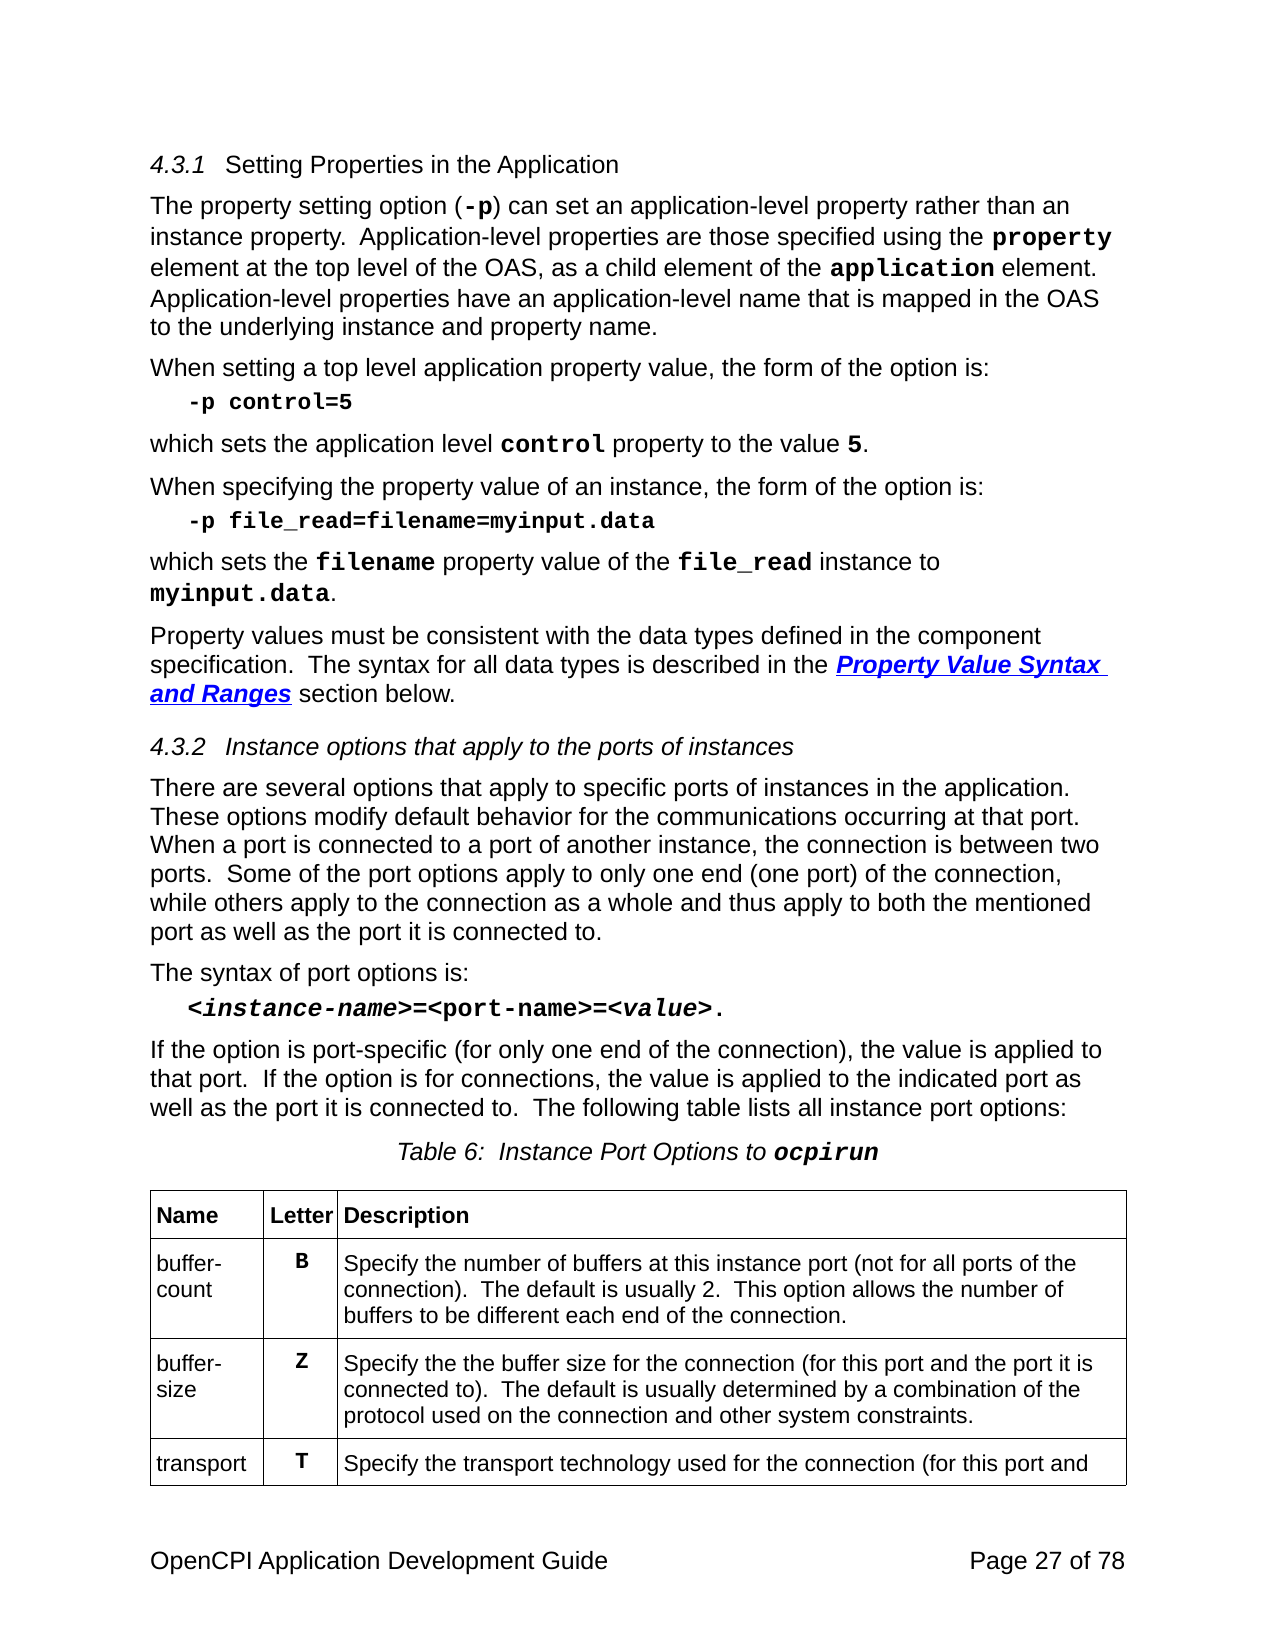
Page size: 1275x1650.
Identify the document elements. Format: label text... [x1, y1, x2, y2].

text -p file_read=filename=myinput.data [187, 509, 1125, 535]
table_cell buffer-size [151, 1339, 263, 1438]
subtitle Setting Properties in the Application [150, 150, 1125, 179]
table_cell T [264, 1439, 337, 1485]
table_cell transport [151, 1439, 263, 1485]
text The syntax of port options is: [150, 957, 1125, 986]
text The property setting option (-p) can set an application-level property rather than an instance property. Application-level properties are those specified using the property element at the top level of the OAS, as a child element of the application element. Application-level properties have an application-level name that is mapped in the OAS to the underlying instance and property name. [150, 191, 1125, 341]
table_header Description [338, 1191, 1126, 1238]
text When specifying the property value of an instance, the form of the option is: [150, 472, 1125, 500]
table_cell Specify the transport technology used for the connection (for this port and [338, 1439, 1126, 1485]
text which sets the filename property value of the file_read instance to myinput.data. [150, 547, 1125, 609]
text <instance-name>=<port-name>=<value>. [187, 995, 1125, 1023]
text -p control=5 [187, 391, 1125, 417]
table_cell buffer-count [151, 1239, 263, 1338]
table_cell Specify the the buffer size for the connection (for this port and the port it is connected to). The default is usually determined by a combination of the protocol used on the connection and other system constraints. [338, 1339, 1126, 1438]
table_cell Specify the number of buffers at this instance port (not for all ports of the connection). The default is usually 2. This option allows the number of buffers to be different each end of the connection. [338, 1239, 1126, 1338]
table_cell Z [264, 1339, 337, 1438]
text which sets the application level control property to the value 5. [150, 429, 1125, 459]
text Property values must be consistent with the data types defined in the component specification. The syntax for all data types is described in the Property Value Syntax and Ranges section below. [150, 621, 1125, 707]
text Table 6: Instance Port Options to ocpirun [150, 1137, 1125, 1168]
table_header Letter [264, 1191, 337, 1238]
table_header Name [151, 1191, 263, 1238]
subtitle Instance options that apply to the ports of instances [150, 732, 1125, 761]
text There are several options that apply to specific ports of instances in the application. These options modify default behavior for the communications occurring at that port. When a port is connected to a port of another instance, the connection is between two ports. Some of the port options apply to only one end (one port) of the connection, while others apply to the connection as a whole and thus apply to both the mentioned port as well as the port it is connected to. [150, 773, 1125, 946]
text When setting a top level application property value, the form of the option is: [150, 353, 1125, 382]
table_cell B [264, 1239, 337, 1338]
text If the option is port-specific (for only one end of the connection), the value is applied to that port. If the option is for connections, the value is applied to the indicated port as well as the port it is connected to. The following table lists all instance port options: [150, 1036, 1125, 1122]
